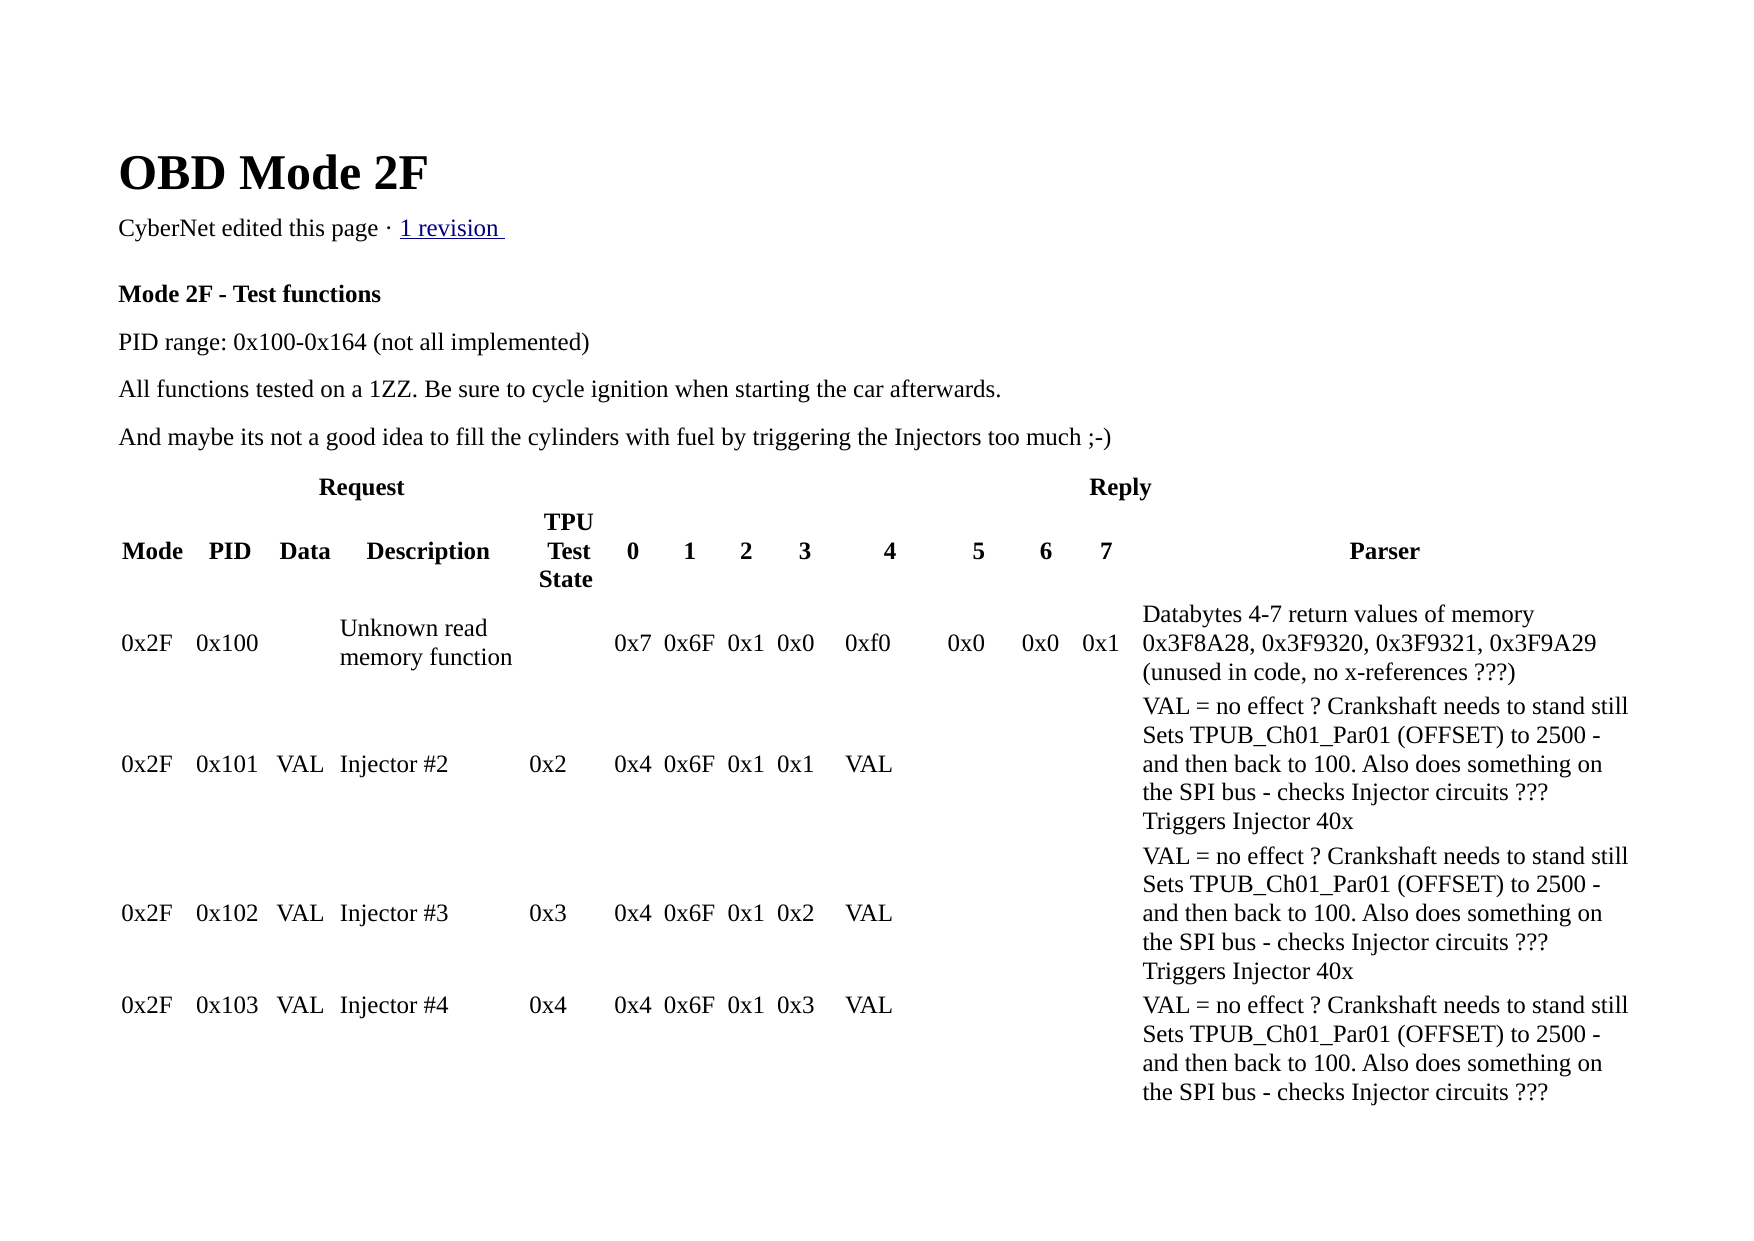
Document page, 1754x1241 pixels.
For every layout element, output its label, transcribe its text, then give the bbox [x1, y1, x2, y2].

table_cell [1079, 688, 1139, 838]
table_cell 0x4 [611, 988, 661, 1108]
table_cell 0x6F [661, 596, 724, 688]
table_cell Injector #4 [337, 988, 526, 1108]
table_cell [1079, 988, 1139, 1108]
table_cell [1019, 838, 1079, 987]
table_cell 2 [724, 504, 774, 596]
table_cell 0x1 [774, 688, 842, 838]
table_cell 0x101 [193, 688, 273, 838]
table_cell [944, 988, 1019, 1108]
table_cell TPU Test State [526, 504, 611, 596]
text CyberNet edited this page · 1 revision [118, 213, 1636, 242]
table_cell PID [193, 504, 273, 596]
table_cell 0x102 [193, 838, 273, 987]
table_cell 0x7 [611, 596, 661, 688]
table_cell 0x1 [724, 988, 774, 1108]
table_cell Unknown read memory function [337, 596, 526, 688]
table_cell 0x6F [661, 688, 724, 838]
table_cell 0x6F [661, 988, 724, 1108]
table_cell [944, 838, 1019, 987]
table_cell 0x4 [611, 838, 661, 987]
table_cell 0x2 [526, 688, 611, 838]
table_cell 0x2 [774, 838, 842, 987]
table_cell 0x1 [724, 596, 774, 688]
table_cell 0x6F [661, 838, 724, 987]
table_cell 5 [944, 504, 1019, 596]
table_cell VAL = no effect ? Crankshaft needs to stand still Sets TPUB_Ch01_Par01 (OFFSET) to 2500 - and then back to 100. Also does something on the SPI bus - checks Injector circuits ??? Triggers Injector 40x [1139, 688, 1636, 838]
table_header Reply [611, 470, 1636, 504]
table_cell VAL [273, 688, 337, 838]
table_cell 0x3 [526, 838, 611, 987]
table_cell Mode [118, 504, 193, 596]
text PID range: 0x100-0x164 (not all implemented) [118, 327, 1636, 356]
table_cell Injector #3 [337, 838, 526, 987]
table_cell 0x0 [1019, 596, 1079, 688]
table_cell VAL = no effect ? Crankshaft needs to stand still Sets TPUB_Ch01_Par01 (OFFSET) to 2500 - and then back to 100. Also does something on the SPI bus - checks Injector circuits ??? [1139, 988, 1636, 1108]
table_cell VAL [842, 838, 944, 987]
table_cell [1019, 688, 1079, 838]
table_cell 0x0 [944, 596, 1019, 688]
table_cell Injector #2 [337, 688, 526, 838]
table_cell 0x1 [724, 688, 774, 838]
table_cell VAL [842, 988, 944, 1108]
table_cell 7 [1079, 504, 1139, 596]
table_cell [273, 596, 337, 688]
table_header Request [118, 470, 611, 504]
table_cell VAL [273, 838, 337, 987]
table_cell VAL [842, 688, 944, 838]
table_cell 0 [611, 504, 661, 596]
table_cell 0xf0 [842, 596, 944, 688]
table_cell [526, 596, 611, 688]
table_cell 0x2F [118, 988, 193, 1108]
text And maybe its not a good idea to fill the cylinders with fuel by triggering the Injectors too much ;-) [118, 422, 1636, 451]
table_cell 0x4 [611, 688, 661, 838]
table_cell 6 [1019, 504, 1079, 596]
table_cell 0x2F [118, 596, 193, 688]
table_cell 0x1 [724, 838, 774, 987]
text All functions tested on a 1ZZ. Be sure to cycle ignition when starting the car afterwards. [118, 374, 1636, 403]
table_cell 1 [661, 504, 724, 596]
subtitle OBD Mode 2F [118, 143, 1636, 201]
table_cell [1019, 988, 1079, 1108]
table_cell Data [273, 504, 337, 596]
table_cell VAL = no effect ? Crankshaft needs to stand still Sets TPUB_Ch01_Par01 (OFFSET) to 2500 - and then back to 100. Also does something on the SPI bus - checks Injector circuits ??? Triggers Injector 40x [1139, 838, 1636, 987]
table_cell 0x1 [1079, 596, 1139, 688]
table_cell 0x2F [118, 688, 193, 838]
text Mode 2F - Test functions [118, 279, 1636, 308]
table_cell 0x103 [193, 988, 273, 1108]
table_cell Databytes 4-7 return values of memory 0x3F8A28, 0x3F9320, 0x3F9321, 0x3F9A29 (unused in code, no x-references ???) [1139, 596, 1636, 688]
table_cell 0x3 [774, 988, 842, 1108]
table_cell 3 [774, 504, 842, 596]
table_cell 0x0 [774, 596, 842, 688]
table_cell 0x4 [526, 988, 611, 1108]
table_cell 0x2F [118, 838, 193, 987]
table_cell Description [337, 504, 526, 596]
table_cell [944, 688, 1019, 838]
table_cell VAL [273, 988, 337, 1108]
table_cell 0x100 [193, 596, 273, 688]
table_cell [1079, 838, 1139, 987]
table_cell 4 [842, 504, 944, 596]
table_cell Parser [1139, 504, 1636, 596]
